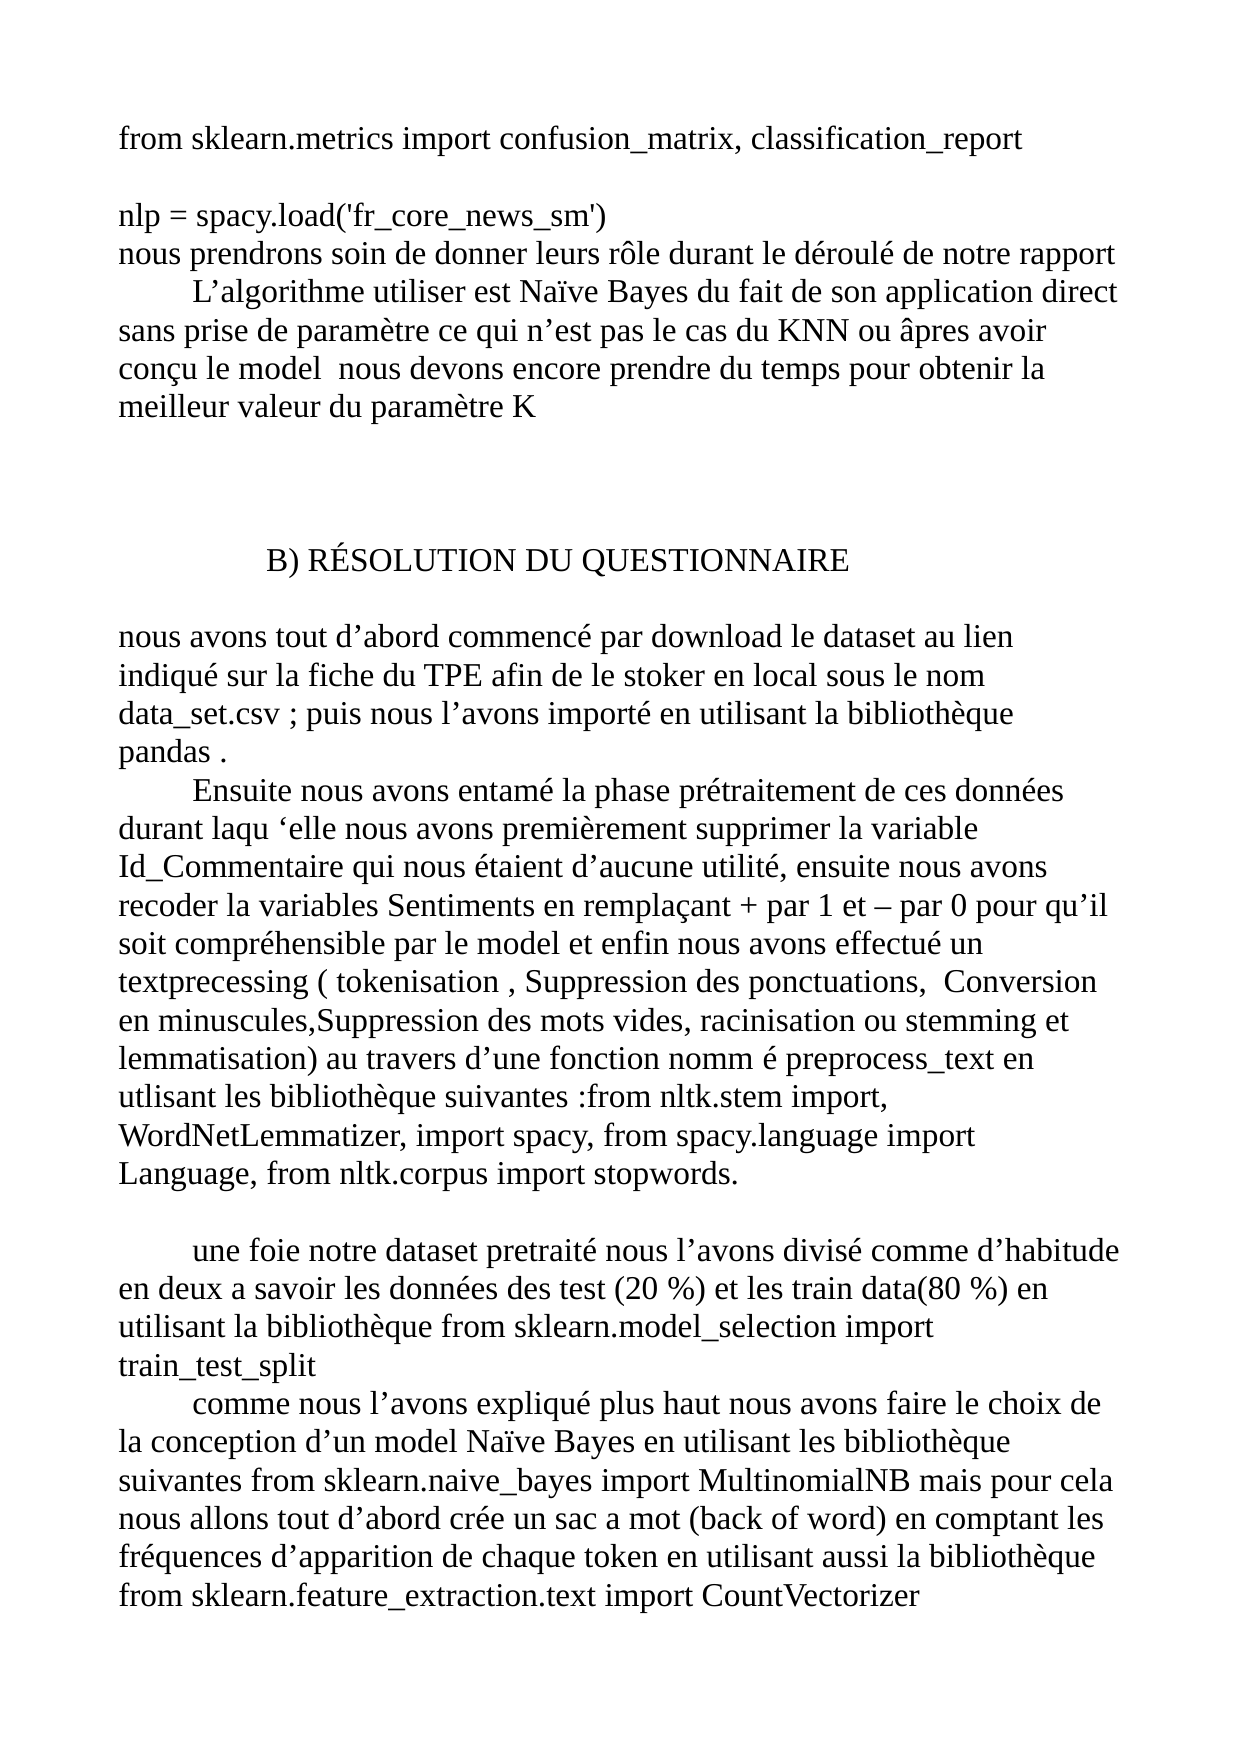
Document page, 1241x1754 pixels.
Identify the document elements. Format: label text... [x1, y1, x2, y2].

text from sklearn.metrics import confusion_matrix, classification_report [118, 118, 1122, 156]
text comme nous l’avons expliqué plus haut nous avons faire le choix de la conception d’un model Naïve Bayes en utilisant les bibliothèque suivantes from sklearn.naive_bayes import MultinomialNB mais pour cela nous allons tout d’abord crée un sac a mot (back of word) en comptant les fréquences d’apparition de chaque token en utilisant aussi la bibliothèque from sklearn.feature_extraction.text import CountVectorizer [118, 1383, 1122, 1613]
text nous avons tout d’abord commencé par download le dataset au lien indiqué sur la fiche du TPE afin de le stoker en local sous le nom data_set.csv ; puis nous l’avons importé en utilisant la bibliothèque pandas . [118, 616, 1122, 770]
text Ensuite nous avons entamé la phase prétraitement de ces données durant laqu ‘elle nous avons premièrement supprimer la variable Id_Commentaire qui nous étaient d’aucune utilité, ensuite nous avons recoder la variables Sentiments en remplaçant + par 1 et – par 0 pour qu’il soit compréhensible par le model et enfin nous avons effectué un textprecessing ( tokenisation , Suppression des ponctuations, Conversion en minuscules,Suppression des mots vides, racinisation ou stemming et lemmatisation) au travers d’une fonction nomm é preprocess_text en utlisant les bibliothèque suivantes :from nltk.stem import, WordNetLemmatizer, import spacy, from spacy.language import Language, from nltk.corpus import stopwords. [118, 770, 1122, 1191]
text B) RÉSOLUTION DU QUESTIONNAIRE [118, 540, 1122, 578]
text nous prendrons soin de donner leurs rôle durant le déroulé de notre rapport [118, 233, 1122, 271]
text L’algorithme utiliser est Naïve Bayes du fait de son application direct sans prise de paramètre ce qui n’est pas le cas du KNN ou âpres avoir conçu le model nous devons encore prendre du temps pour obtenir la meilleur valeur du paramètre K [118, 271, 1122, 425]
text nlp = spacy.load('fr_core_news_sm') [118, 195, 1122, 233]
text une foie notre dataset pretraité nous l’avons divisé comme d’habitude en deux a savoir les données des test (20 %) et les train data(80 %) en utilisant la bibliothèque from sklearn.model_selection import train_test_split [118, 1230, 1122, 1383]
